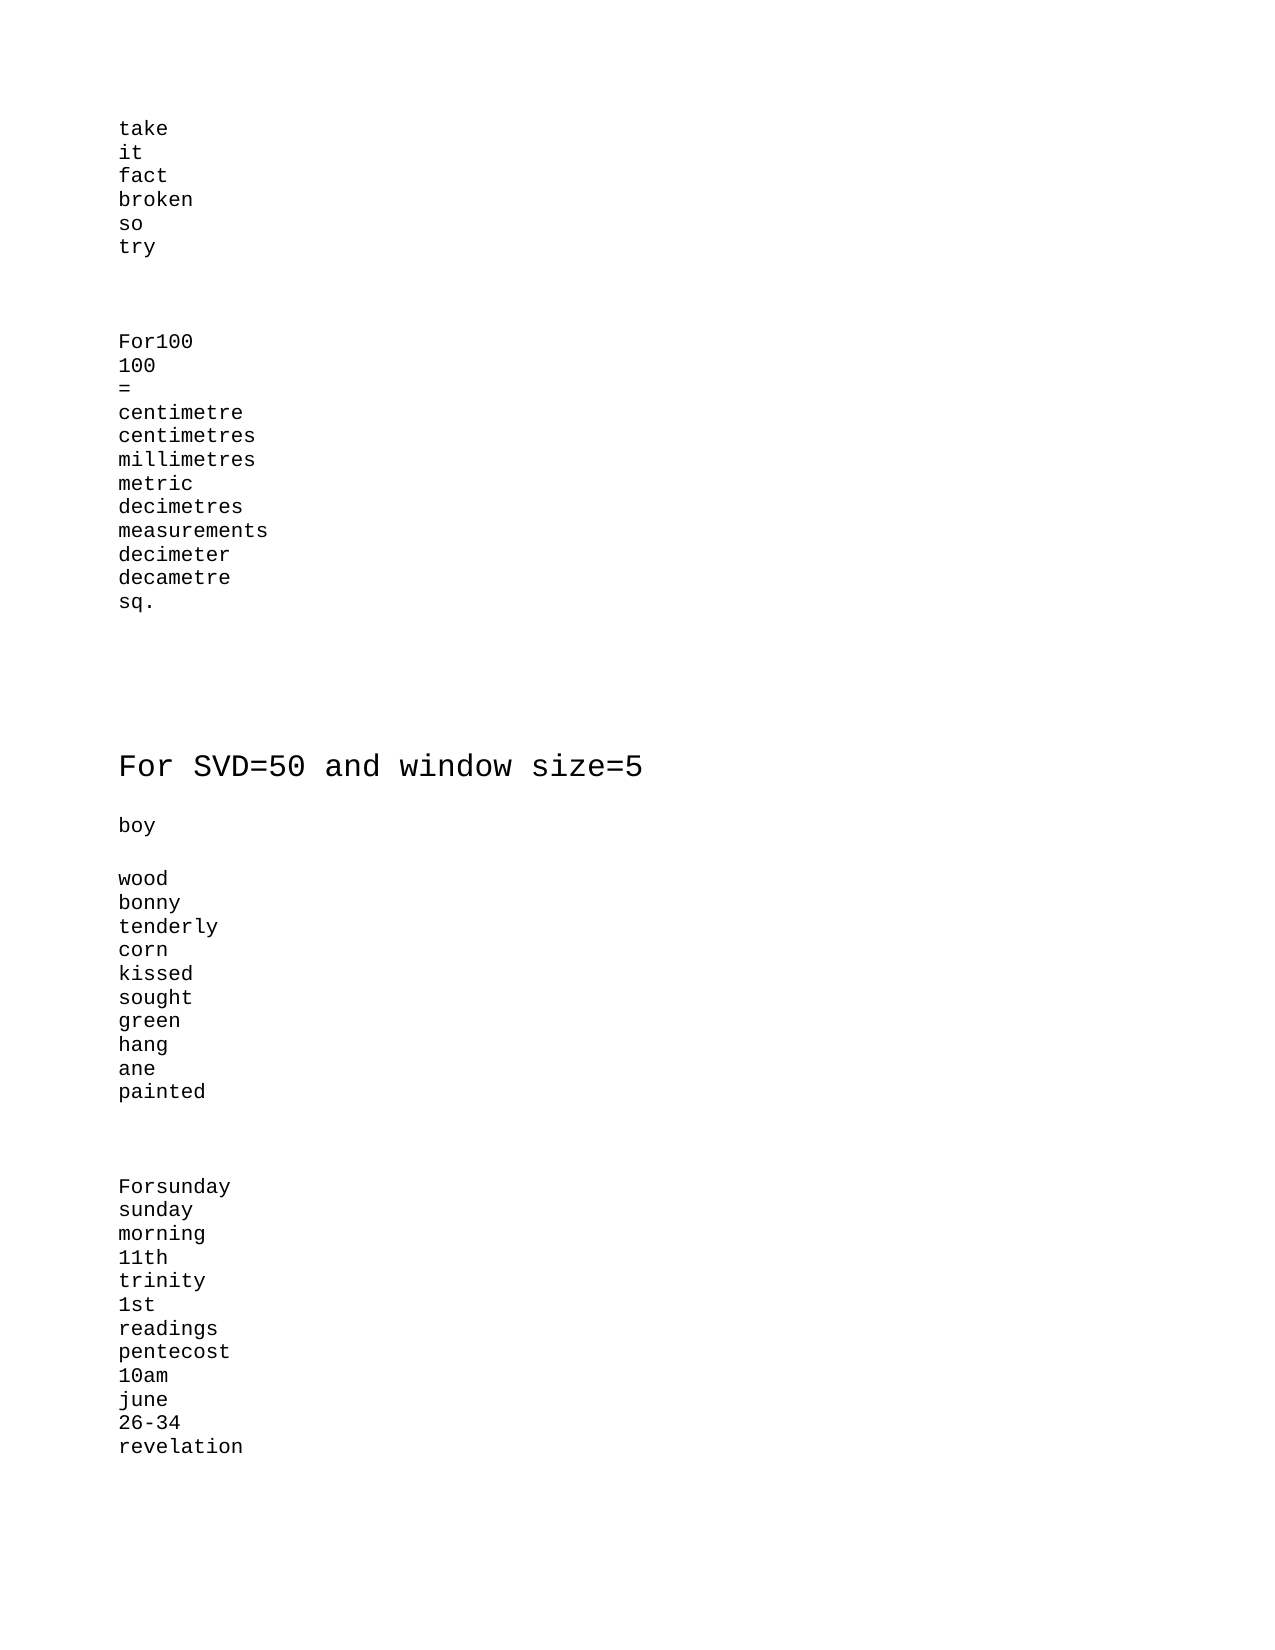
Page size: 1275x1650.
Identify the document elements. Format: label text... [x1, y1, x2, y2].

text For100 [118, 331, 1157, 354]
text decimetres [118, 496, 1157, 520]
text kissed [118, 963, 1157, 987]
text boy [118, 815, 1157, 839]
text wood [118, 868, 1157, 892]
text hang [118, 1034, 1157, 1058]
text fact [118, 165, 1157, 189]
text morning [118, 1223, 1157, 1247]
text centimetres [118, 426, 1157, 449]
text 100 [118, 354, 1157, 378]
text ane [118, 1058, 1157, 1081]
text 11th [118, 1247, 1157, 1270]
text sunday [118, 1199, 1157, 1223]
text decametre [118, 567, 1157, 591]
text decimeter [118, 544, 1157, 567]
text painted [118, 1081, 1157, 1105]
text tenderly [118, 916, 1157, 939]
text 10am [118, 1365, 1157, 1389]
text 26-34 [118, 1412, 1157, 1436]
text so [118, 213, 1157, 236]
text corn [118, 939, 1157, 963]
text take [118, 118, 1157, 142]
text readings [118, 1318, 1157, 1341]
text pentecost [118, 1341, 1157, 1365]
text millimetres [118, 449, 1157, 473]
text it [118, 142, 1157, 165]
text measurements [118, 520, 1157, 544]
text centimetre [118, 402, 1157, 426]
text metric [118, 473, 1157, 496]
text bonny [118, 892, 1157, 916]
text 1st [118, 1294, 1157, 1318]
text broken [118, 189, 1157, 213]
text revelation [118, 1436, 1157, 1459]
text Forsunday [118, 1176, 1157, 1199]
text sq. [118, 591, 1157, 615]
text For SVD=50 and window size=5 [118, 750, 1157, 786]
text trinity [118, 1270, 1157, 1294]
text june [118, 1389, 1157, 1412]
text = [118, 378, 1157, 402]
text try [118, 236, 1157, 260]
text green [118, 1010, 1157, 1034]
text sought [118, 987, 1157, 1010]
